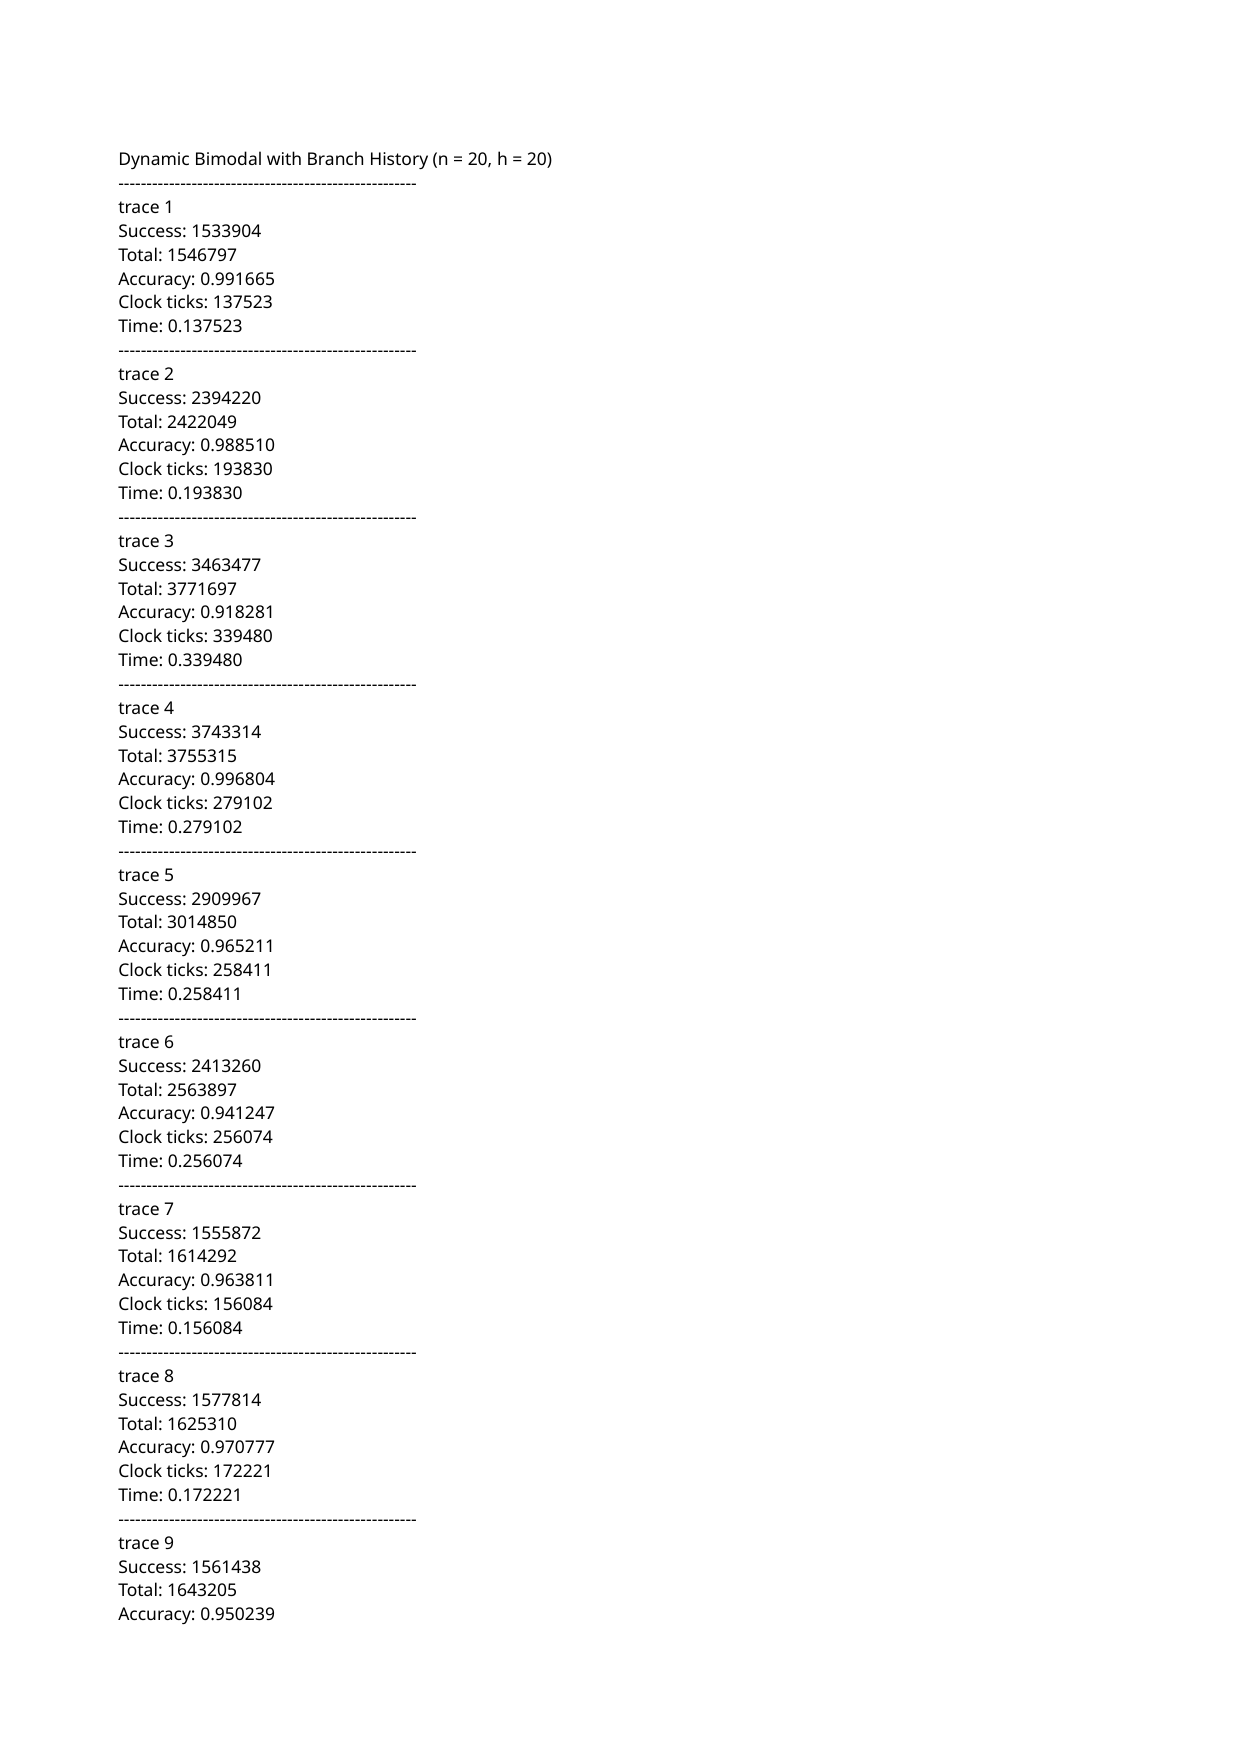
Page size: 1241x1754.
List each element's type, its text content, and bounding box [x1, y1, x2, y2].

text ----------------------------------------------------- [118, 505, 1122, 528]
text Accuracy: 0.988510 [118, 433, 1122, 457]
text trace 6 [118, 1029, 1122, 1053]
text trace 4 [118, 696, 1122, 719]
text Clock ticks: 258411 [118, 958, 1122, 982]
text Dynamic Bimodal with Branch History (n = 20, h = 20) [118, 147, 1122, 171]
text Total: 2422049 [118, 409, 1122, 433]
text ----------------------------------------------------- [118, 839, 1122, 862]
text ----------------------------------------------------- [118, 672, 1122, 696]
text trace 1 [118, 194, 1122, 218]
text ----------------------------------------------------- [118, 1339, 1122, 1363]
text Success: 2909967 [118, 886, 1122, 910]
text trace 7 [118, 1196, 1122, 1220]
text Time: 0.193830 [118, 481, 1122, 505]
text Total: 1643205 [118, 1578, 1122, 1602]
text Total: 3755315 [118, 743, 1122, 767]
text ----------------------------------------------------- [118, 1173, 1122, 1196]
text Time: 0.279102 [118, 815, 1122, 839]
text Success: 1577814 [118, 1387, 1122, 1411]
text Success: 1533904 [118, 218, 1122, 242]
text Success: 2394220 [118, 385, 1122, 409]
text Time: 0.256074 [118, 1149, 1122, 1173]
text Accuracy: 0.918281 [118, 600, 1122, 624]
text Accuracy: 0.963811 [118, 1268, 1122, 1292]
text Total: 3771697 [118, 576, 1122, 600]
text Success: 1555872 [118, 1220, 1122, 1244]
text Clock ticks: 279102 [118, 791, 1122, 815]
text trace 2 [118, 362, 1122, 385]
text Time: 0.172221 [118, 1483, 1122, 1507]
text trace 9 [118, 1530, 1122, 1554]
text Clock ticks: 156084 [118, 1292, 1122, 1316]
text trace 5 [118, 862, 1122, 886]
text Accuracy: 0.965211 [118, 934, 1122, 958]
text Clock ticks: 256074 [118, 1125, 1122, 1149]
text Time: 0.339480 [118, 648, 1122, 672]
text ----------------------------------------------------- [118, 1006, 1122, 1029]
text ----------------------------------------------------- [118, 1507, 1122, 1530]
text Accuracy: 0.996804 [118, 767, 1122, 791]
text Accuracy: 0.941247 [118, 1101, 1122, 1125]
text Time: 0.156084 [118, 1316, 1122, 1339]
text Accuracy: 0.991665 [118, 266, 1122, 290]
text Time: 0.258411 [118, 982, 1122, 1006]
text Accuracy: 0.950239 [118, 1602, 1122, 1626]
text trace 8 [118, 1363, 1122, 1387]
text Clock ticks: 137523 [118, 290, 1122, 314]
text Clock ticks: 339480 [118, 624, 1122, 648]
text Total: 1546797 [118, 242, 1122, 266]
text trace 3 [118, 528, 1122, 552]
text Total: 1614292 [118, 1244, 1122, 1268]
text Time: 0.137523 [118, 314, 1122, 338]
text ----------------------------------------------------- [118, 171, 1122, 194]
text Clock ticks: 193830 [118, 457, 1122, 481]
text ----------------------------------------------------- [118, 338, 1122, 362]
text Total: 2563897 [118, 1077, 1122, 1101]
text Clock ticks: 172221 [118, 1459, 1122, 1483]
text Success: 2413260 [118, 1053, 1122, 1077]
text Success: 1561438 [118, 1554, 1122, 1578]
text Success: 3743314 [118, 719, 1122, 743]
text Accuracy: 0.970777 [118, 1435, 1122, 1459]
text Total: 1625310 [118, 1411, 1122, 1435]
text Total: 3014850 [118, 910, 1122, 934]
text Success: 3463477 [118, 552, 1122, 576]
